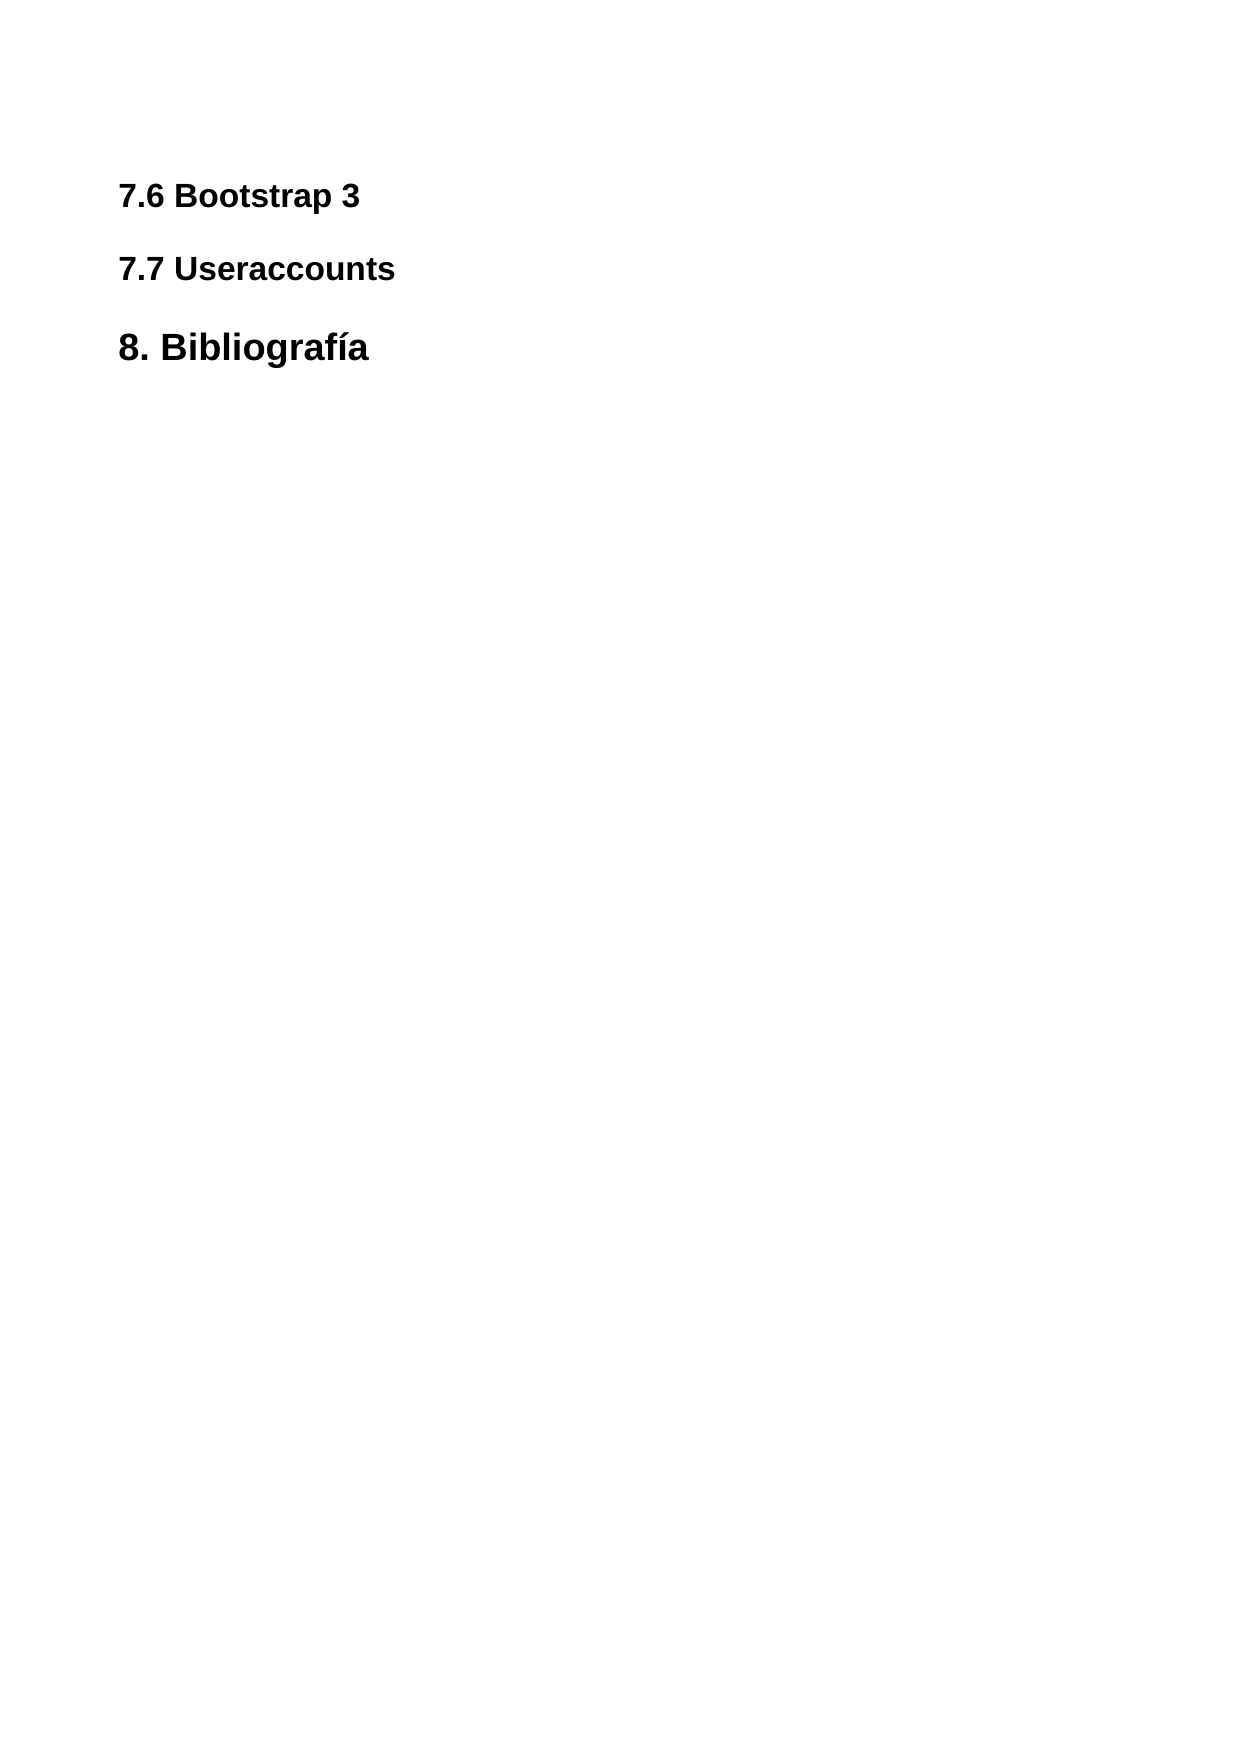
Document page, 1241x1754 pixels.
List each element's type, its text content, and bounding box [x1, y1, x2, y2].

subtitle 7.6 Bootstrap 3 [118, 176, 1122, 215]
subtitle 8. Bibliografía [118, 324, 1122, 368]
subtitle 7.7 Useraccounts [118, 248, 1122, 287]
